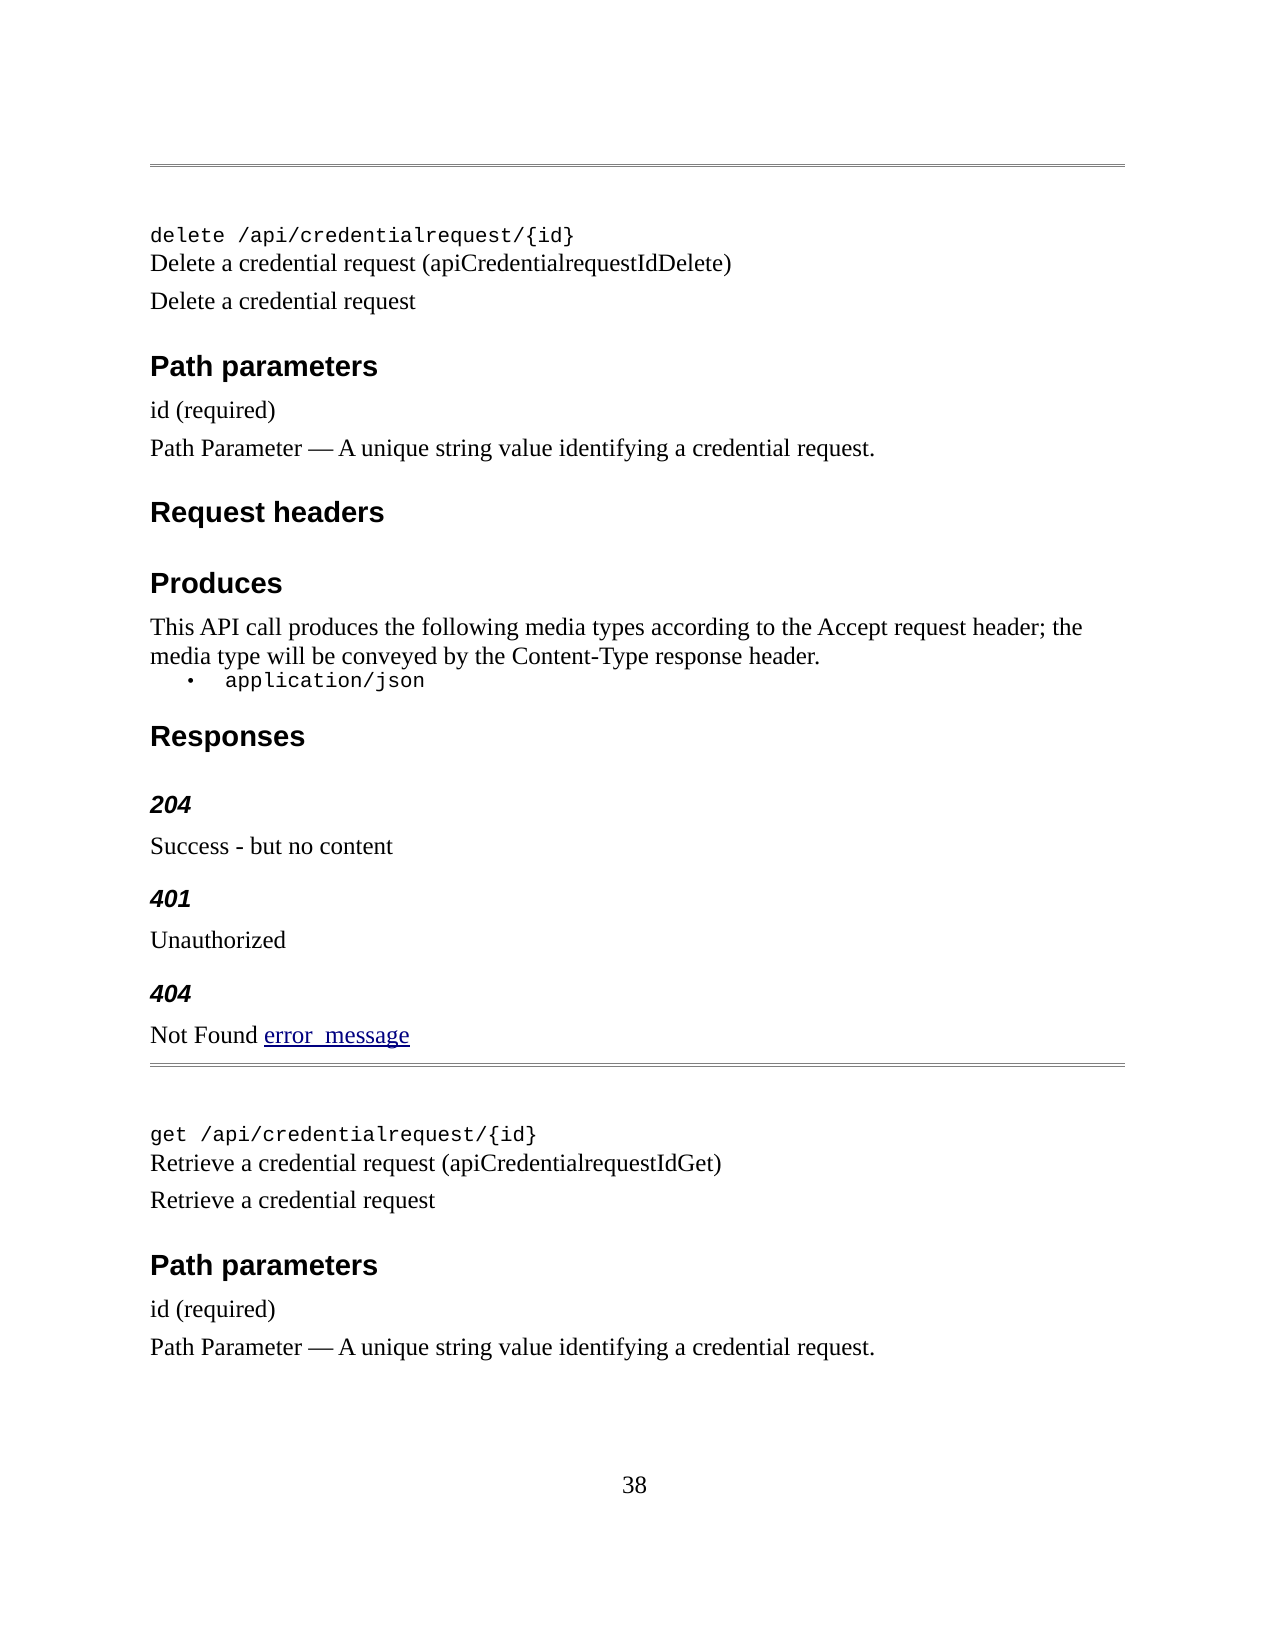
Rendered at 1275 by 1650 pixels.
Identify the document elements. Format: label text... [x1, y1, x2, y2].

list application/json [187, 670, 1125, 694]
text get /api/credentialrequest/{id} [150, 1124, 1125, 1148]
text Retrieve a credential request (apiCredentialrequestIdGet) [150, 1148, 1125, 1176]
text id (required) [150, 395, 1125, 424]
subtitle Path parameters [150, 349, 1125, 382]
text Retrieve a credential request [150, 1185, 1125, 1214]
text Success - but no content [150, 831, 1125, 859]
text Unauthorized [150, 926, 1125, 954]
text Delete a credential request (apiCredentialrequestIdDelete) [150, 248, 1125, 277]
text Not Found error_message [150, 1020, 1125, 1049]
text Delete a credential request [150, 286, 1125, 315]
subtitle 204 [150, 790, 1125, 818]
subtitle Request headers [150, 495, 1125, 529]
text Path Parameter — A unique string value identifying a credential request. [150, 1332, 1125, 1361]
subtitle 404 [150, 979, 1125, 1008]
text id (required) [150, 1294, 1125, 1323]
text delete /api/credentialrequest/{id} [150, 225, 1125, 248]
subtitle Produces [150, 566, 1125, 600]
text This API call produces the following media types according to the Accept request header; the media type will be conveyed by the Content-Type response header. [150, 612, 1125, 670]
subtitle 401 [150, 884, 1125, 913]
subtitle Path parameters [150, 1248, 1125, 1282]
text Path Parameter — A unique string value identifying a credential request. [150, 433, 1125, 461]
subtitle Responses [150, 719, 1125, 752]
